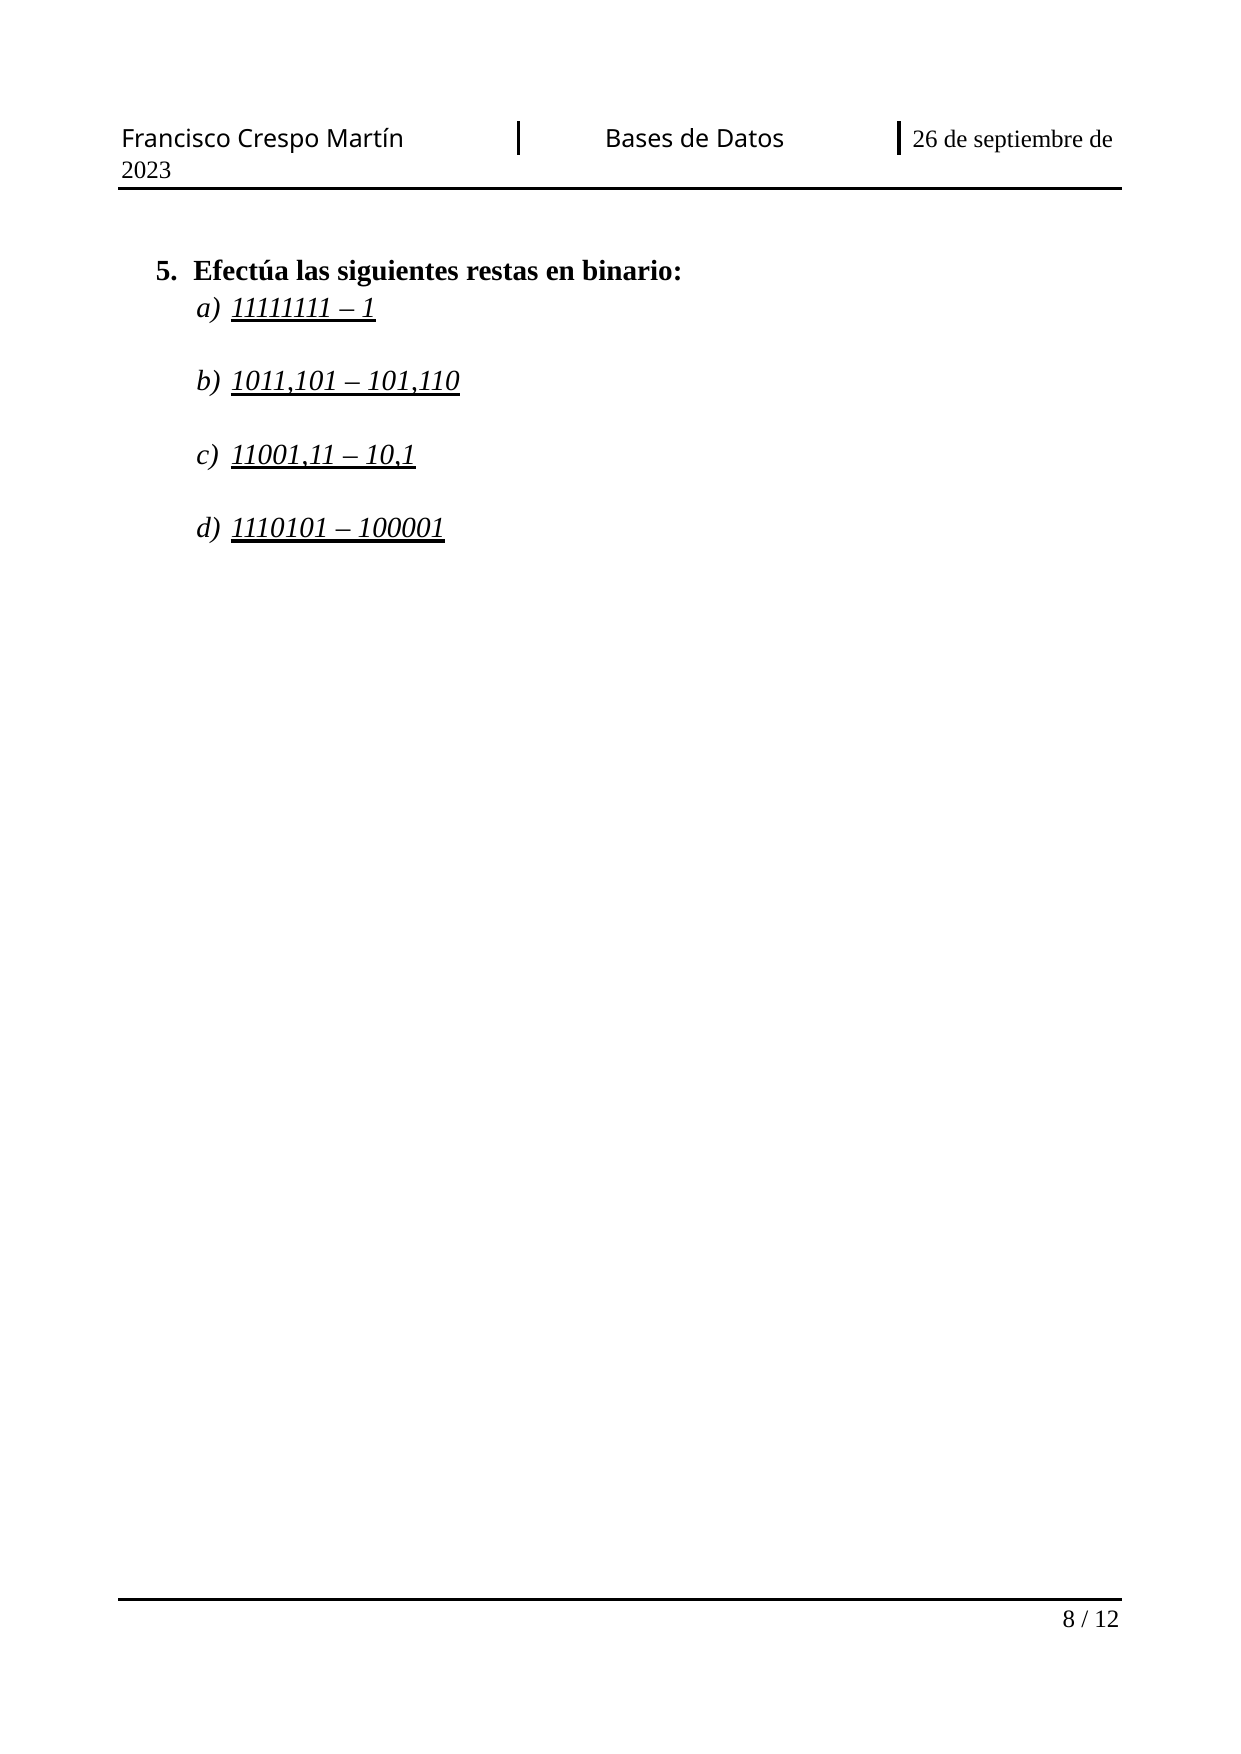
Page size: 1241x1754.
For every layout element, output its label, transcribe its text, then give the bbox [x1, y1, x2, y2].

subtitle 1110101 – 100001 [193, 507, 1122, 547]
subtitle 11111111 – 1 [193, 287, 1122, 326]
subtitle 1011,101 – 101,110 [193, 360, 1122, 400]
subtitle 11001,11 – 10,1 [193, 434, 1122, 473]
subtitle Efectúa las siguientes restas en binario: [156, 253, 1122, 287]
